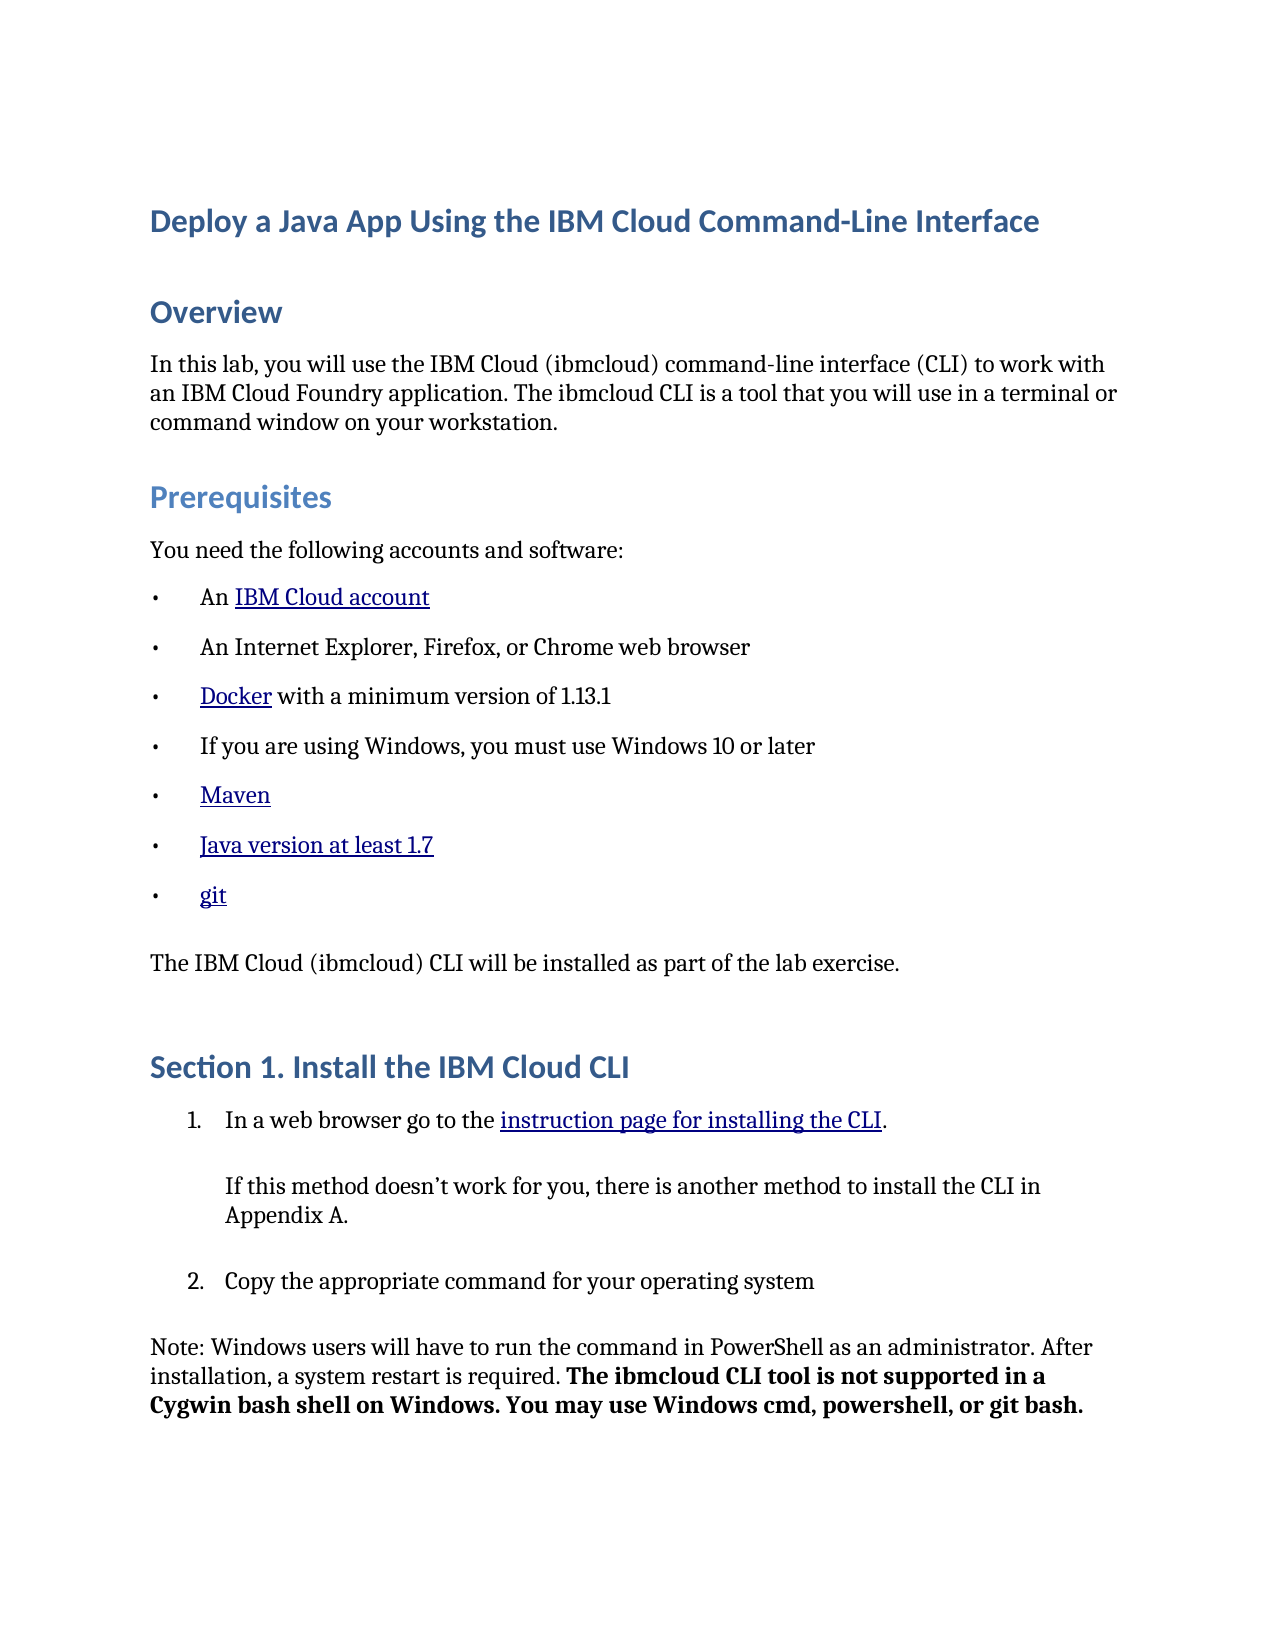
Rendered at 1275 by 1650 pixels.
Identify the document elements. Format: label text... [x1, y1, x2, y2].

subtitle Overview [150, 291, 1125, 331]
text In this lab, you will use the IBM Cloud (ibmcloud) command-line interface (CLI) to work with an IBM Cloud Foundry application. The ibmcloud CLI is a tool that you will use in a terminal or command window on your workstation. [150, 350, 1125, 436]
list git [150, 881, 1125, 909]
list Java version at least 1.7 [150, 831, 1125, 860]
subtitle Deploy a Java App Using the IBM Cloud Command-Line Interface [150, 200, 1125, 241]
text If this method doesn’t work for you, there is another method to install the CLI in Appendix A. [225, 1172, 1125, 1229]
subtitle Section 1. Install the IBM Cloud CLI [150, 1046, 1125, 1087]
subtitle Prerequisites [150, 476, 1125, 517]
text The IBM Cloud (ibmcloud) CLI will be installed as part of the lab exercise. [150, 949, 1125, 978]
list If you are using Windows, you must use Windows 10 or later [150, 732, 1125, 761]
list An IBM Cloud account [150, 583, 1125, 612]
list Maven [150, 781, 1125, 810]
list Docker with a minimum version of 1.13.1 [150, 682, 1125, 711]
list An Internet Explorer, Firefox, or Chrome web browser [150, 633, 1125, 661]
list In a web browser go to the instruction page for installing the CLI. [187, 1106, 1125, 1134]
text You need the following accounts and software: [150, 536, 1125, 564]
text Note: Windows users will have to run the command in PowerShell as an administrator. After installation, a system restart is required. The ibmcloud CLI tool is not supported in a Cygwin bash shell on Windows. You may use Windows cmd, powershell, or git bash. [150, 1333, 1125, 1419]
list Copy the appropriate command for your operating system [187, 1267, 1125, 1296]
